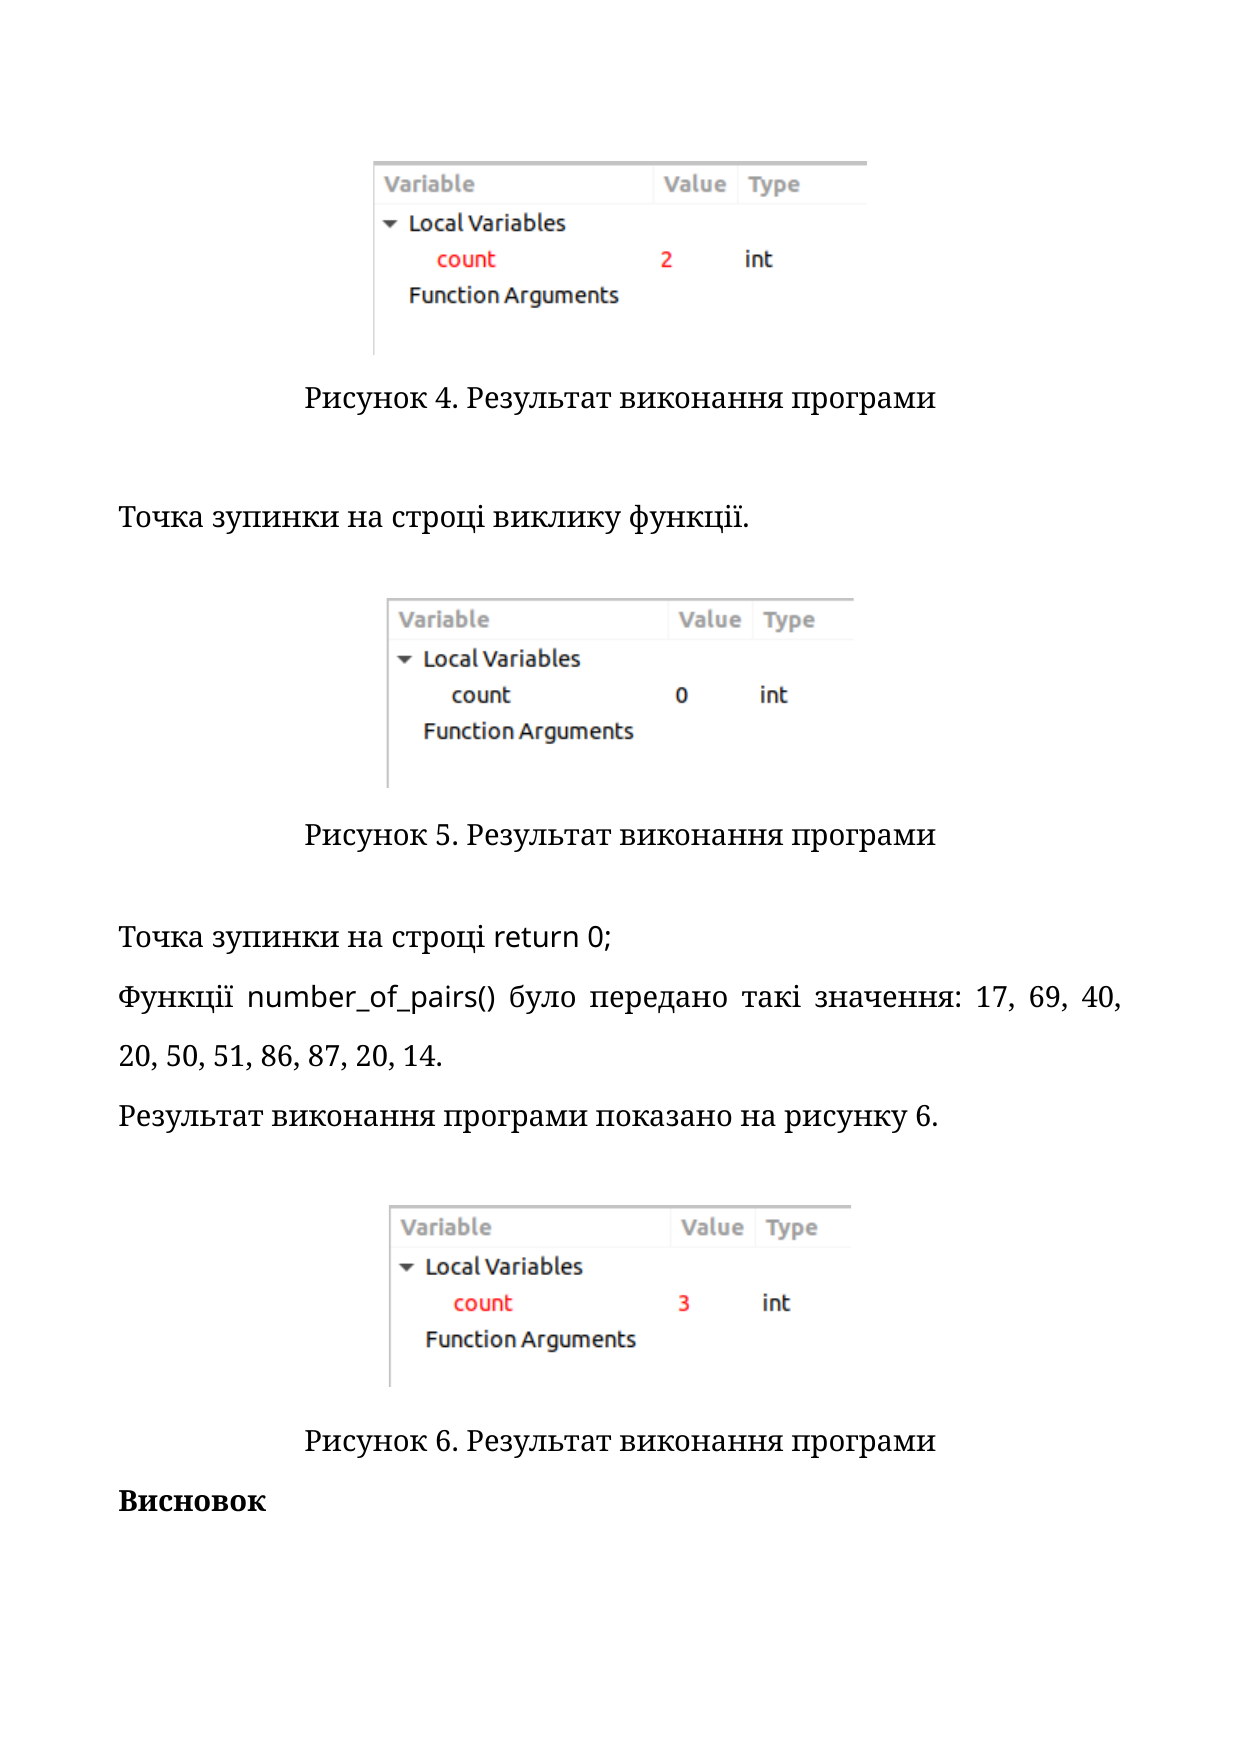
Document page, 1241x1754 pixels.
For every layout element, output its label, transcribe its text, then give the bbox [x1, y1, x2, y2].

text Результат виконання програми показано на рисунку 6. [118, 1095, 1122, 1135]
text Точка зупинки на строці return 0; [118, 917, 1122, 956]
picture [388, 1205, 852, 1387]
text Функції number_of_pairs() було передано такі значення: 17, 69, 40, 20, 50, 51, 86, 87, 20, 14. [118, 976, 1122, 1075]
picture [386, 598, 854, 788]
text Рисунок 4. Результат виконання програми [118, 377, 1122, 417]
text Рисунок 6. Результат виконання програми [118, 1421, 1122, 1460]
text Рисунок 5. Результат виконання програми [118, 814, 1122, 854]
text Точка зупинки на строці виклику функції. [118, 496, 1122, 536]
text Висновок [118, 1480, 1122, 1520]
picture [373, 161, 867, 355]
